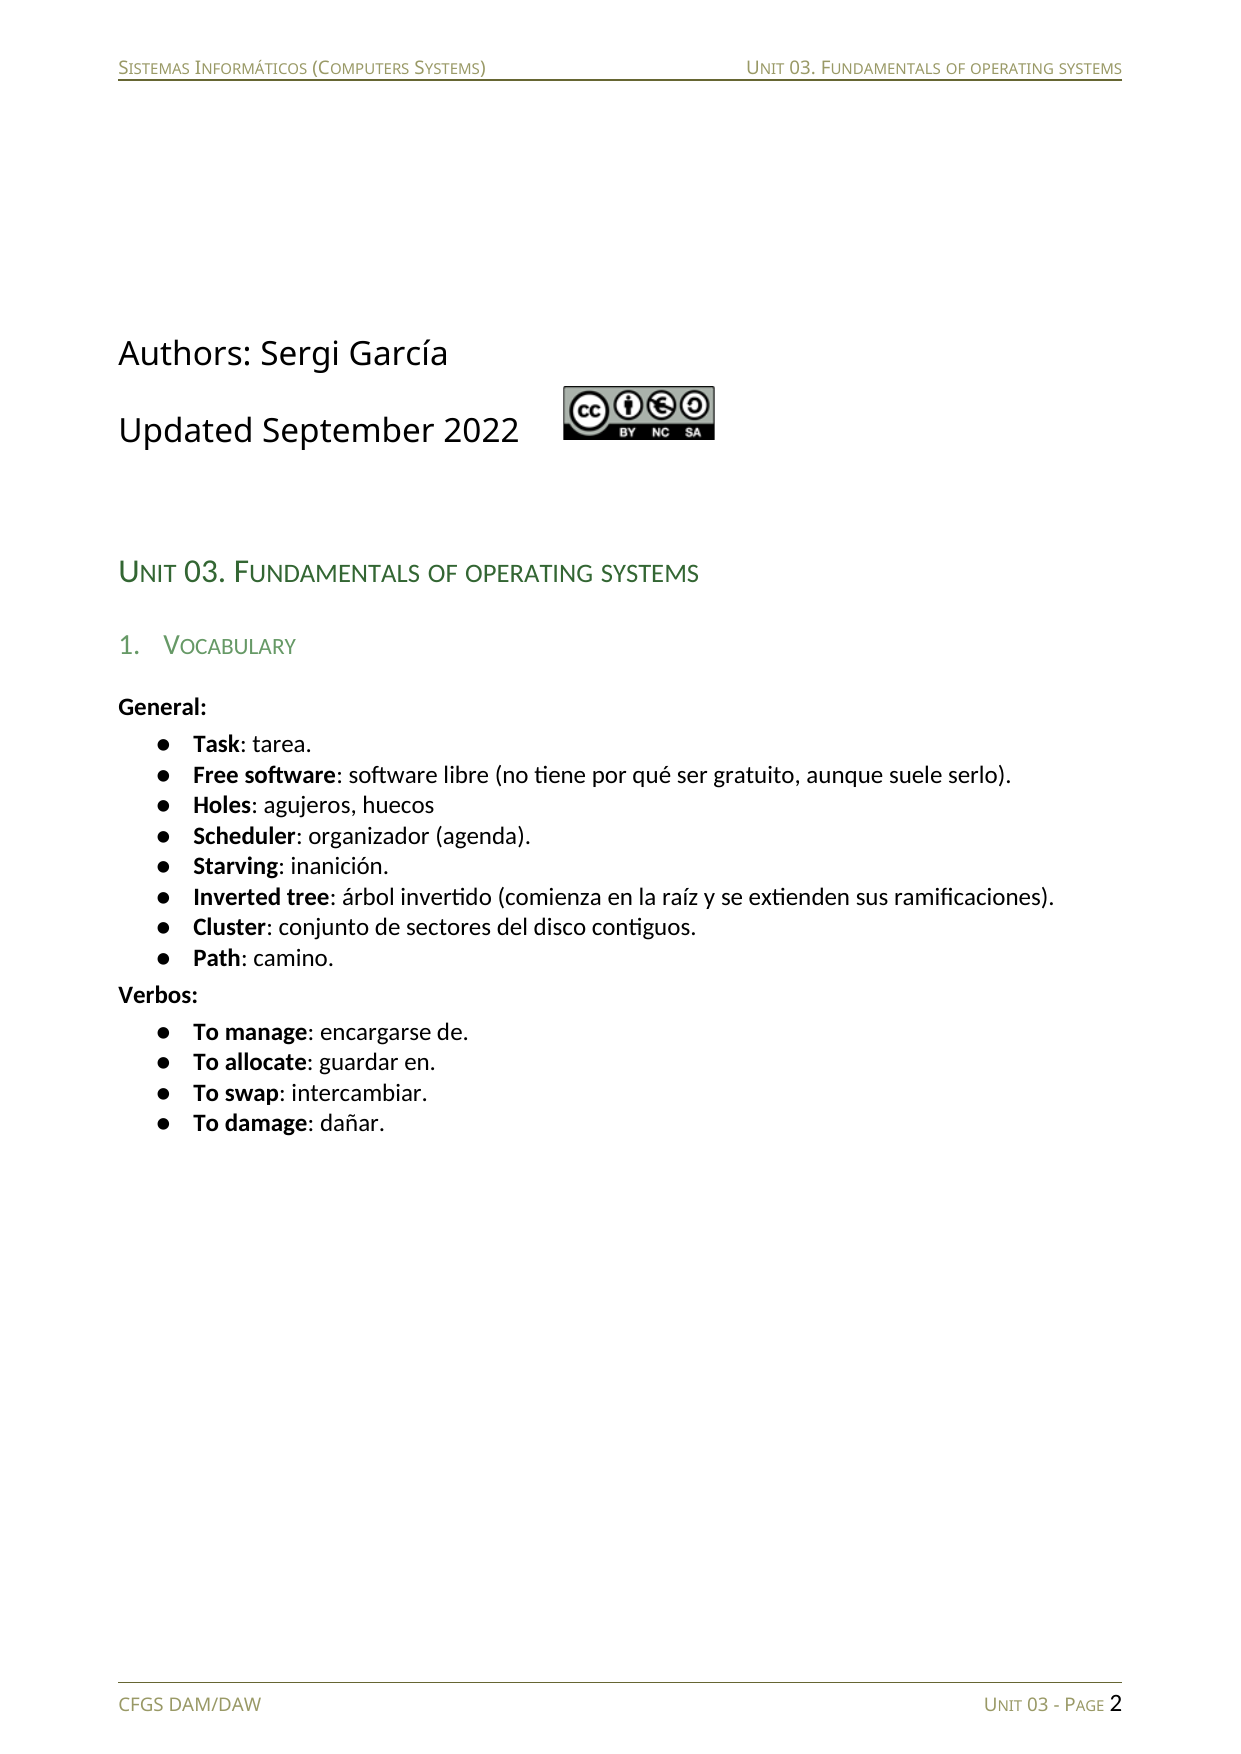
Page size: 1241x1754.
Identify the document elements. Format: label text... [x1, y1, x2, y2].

text General: [118, 691, 1122, 722]
list Free software: software libre (no tiene por qué ser gratuito, aunque suele serlo). [156, 759, 1122, 789]
list Inverted tree: árbol invertido (comienza en la raíz y se extienden sus ramificaciones). [156, 881, 1122, 912]
list To manage: encargarse de. [156, 1016, 1122, 1047]
list Task: tarea. [156, 728, 1122, 759]
list Scheduler: organizador (agenda). [156, 820, 1122, 851]
text Verbos: [118, 979, 1122, 1009]
picture [563, 386, 715, 440]
subtitle Vocabulary [118, 626, 1122, 661]
list To allocate: guardar en. [156, 1047, 1122, 1077]
text Unit 03. Fundamentals of operating systems [118, 550, 1122, 591]
list Cluster: conjunto de sectores del disco contiguos. [156, 912, 1122, 942]
text Authors: Sergi García [118, 329, 1122, 375]
list Path: camino. [156, 942, 1122, 973]
list To damage: dañar. [156, 1108, 1122, 1138]
text Updated September 2022 [118, 407, 1122, 453]
list Holes: agujeros, huecos [156, 789, 1122, 820]
list To swap: intercambiar. [156, 1077, 1122, 1108]
list Starving: inanición. [156, 851, 1122, 881]
